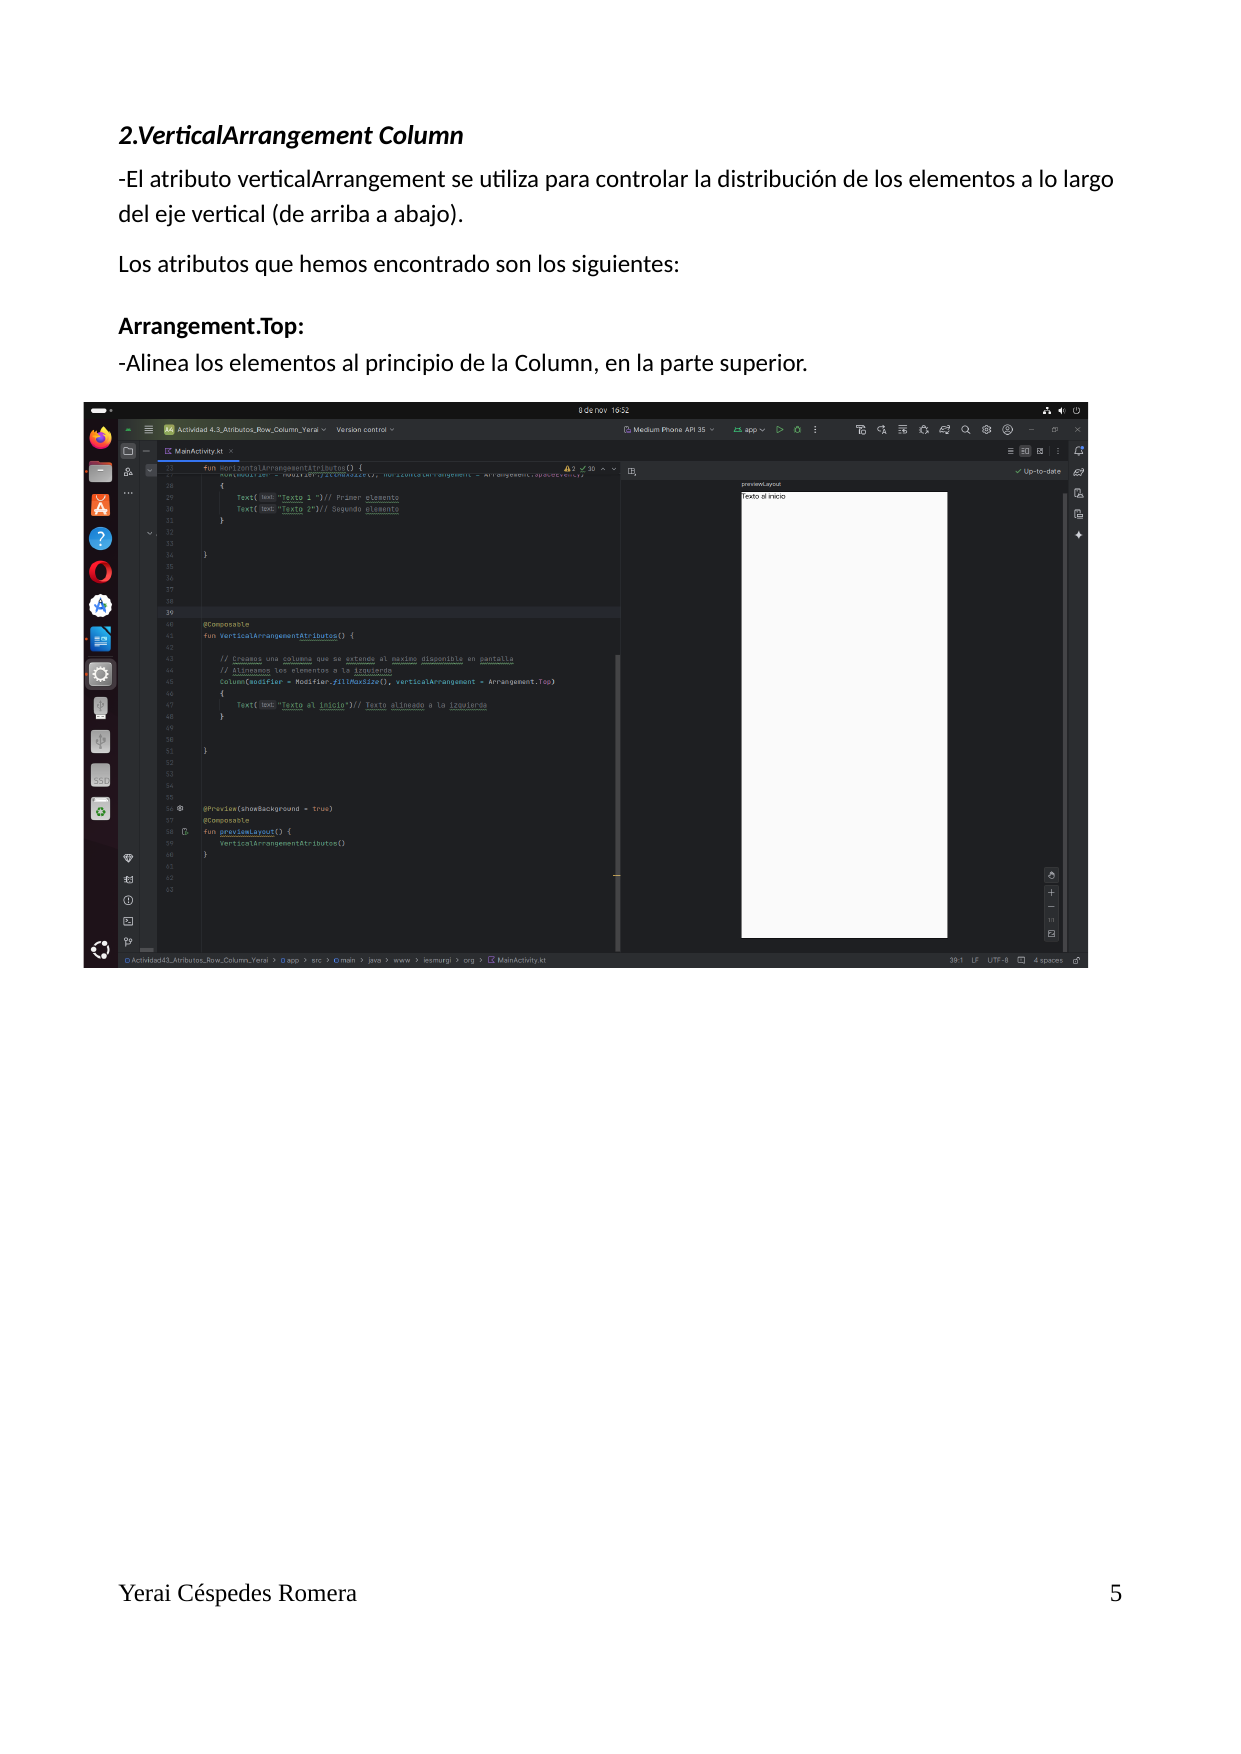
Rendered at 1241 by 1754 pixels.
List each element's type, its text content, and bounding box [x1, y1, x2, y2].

text Los atributos que hemos encontrado son los siguientes: [118, 248, 1122, 279]
text -Alinea los elementos al principio de la Column, en la parte superior. [118, 347, 1122, 378]
subtitle Arrangement.Top: [118, 310, 1122, 341]
text -El atributo verticalArrangement se utiliza para controlar la distribución de los elementos a lo largo del eje vertical (de arriba a abajo). [118, 164, 1122, 229]
subtitle 2.VerticalArrangement Column [118, 118, 1122, 151]
picture [83, 402, 1089, 968]
